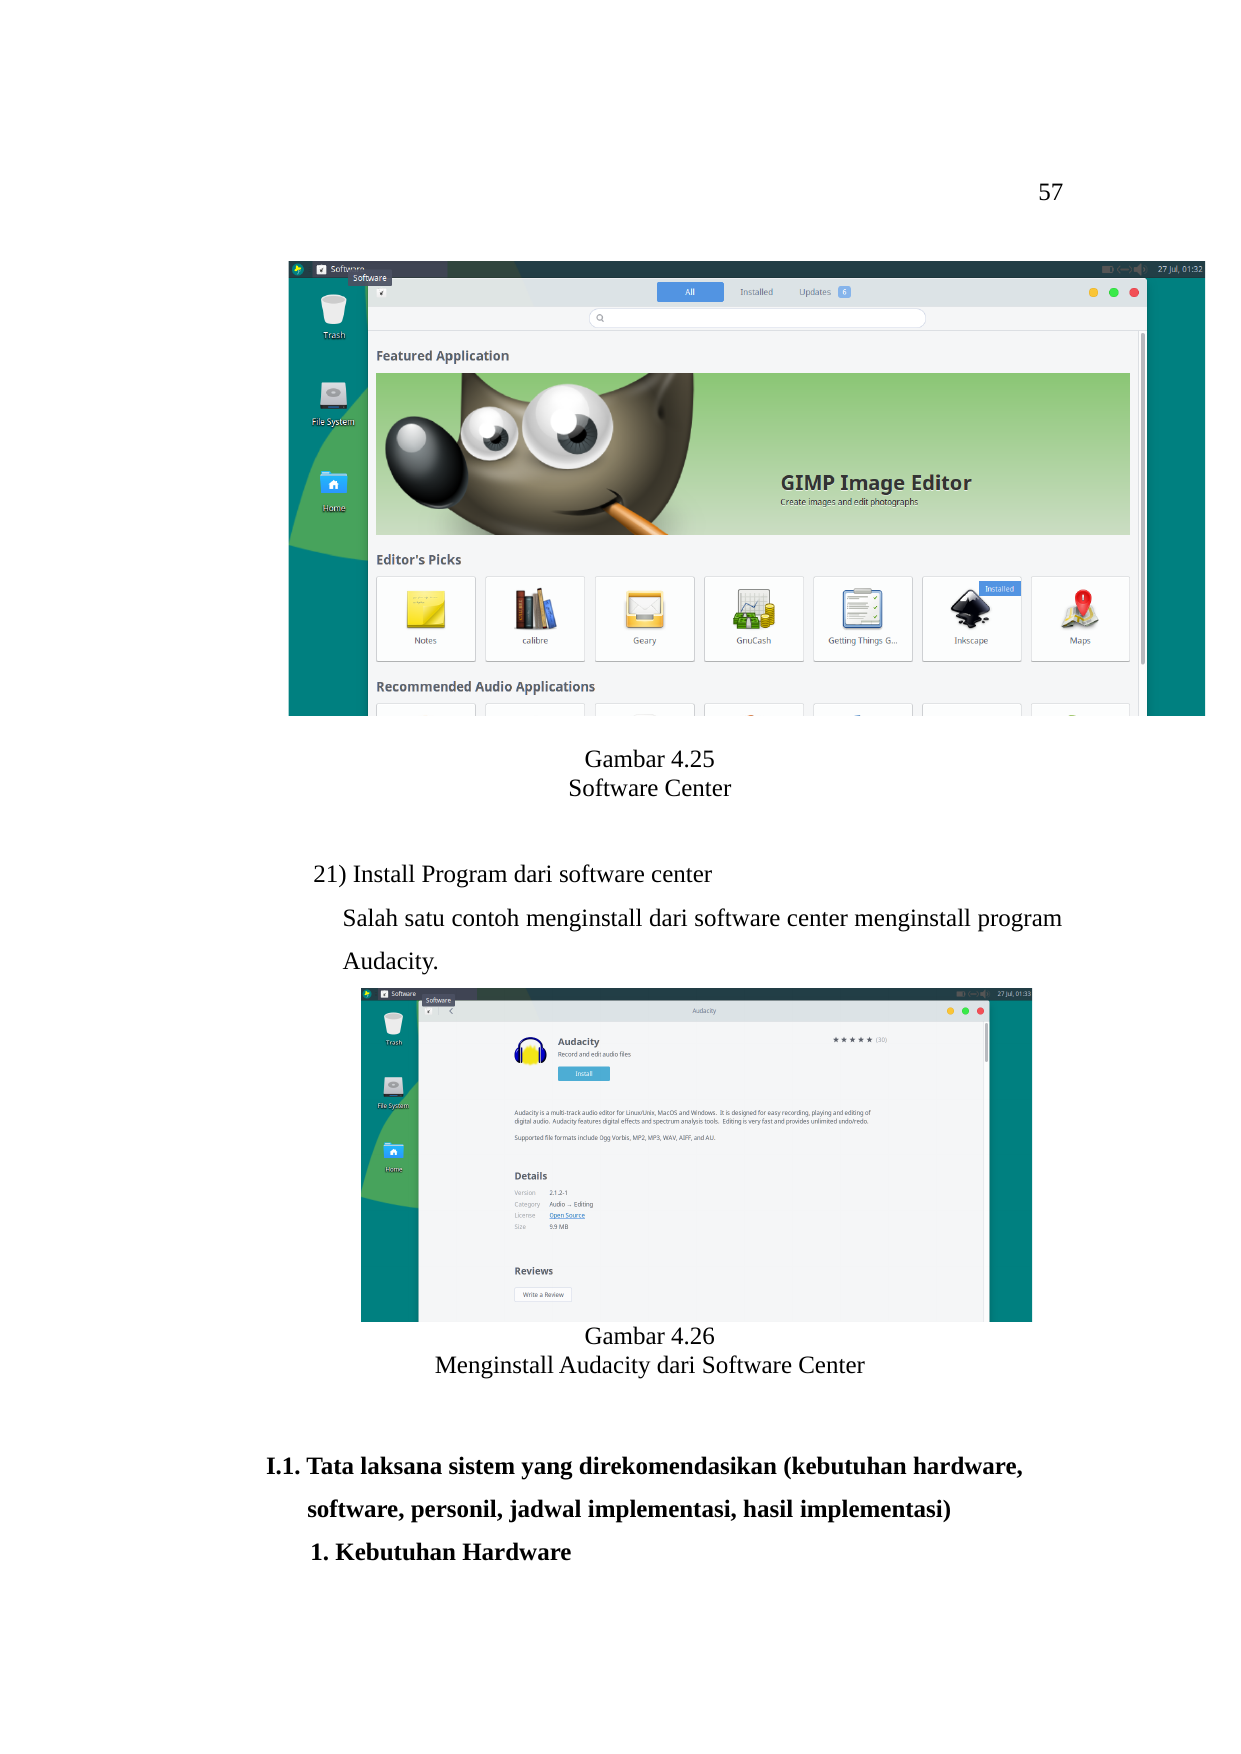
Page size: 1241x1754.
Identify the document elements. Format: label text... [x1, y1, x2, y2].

text Software Center [236, 773, 1063, 802]
text 21) Install Program dari software center [313, 859, 1063, 888]
picture [288, 261, 1206, 716]
text Salah satu contoh menginstall dari software center menginstall program Audacity. [342, 903, 1063, 974]
picture [361, 988, 1033, 1322]
text 1. Kebutuhan Hardware [236, 1537, 1063, 1566]
text I.1. Tata laksana sistem yang direkomendasikan (kebutuhan hardware, software, personil, jadwal implementasi, hasil implementasi) [266, 1451, 1063, 1523]
text Gambar 4.26 [236, 989, 1063, 1350]
text Menginstall Audacity dari Software Center [236, 1350, 1063, 1379]
text Gambar 4.25 [236, 744, 1063, 773]
